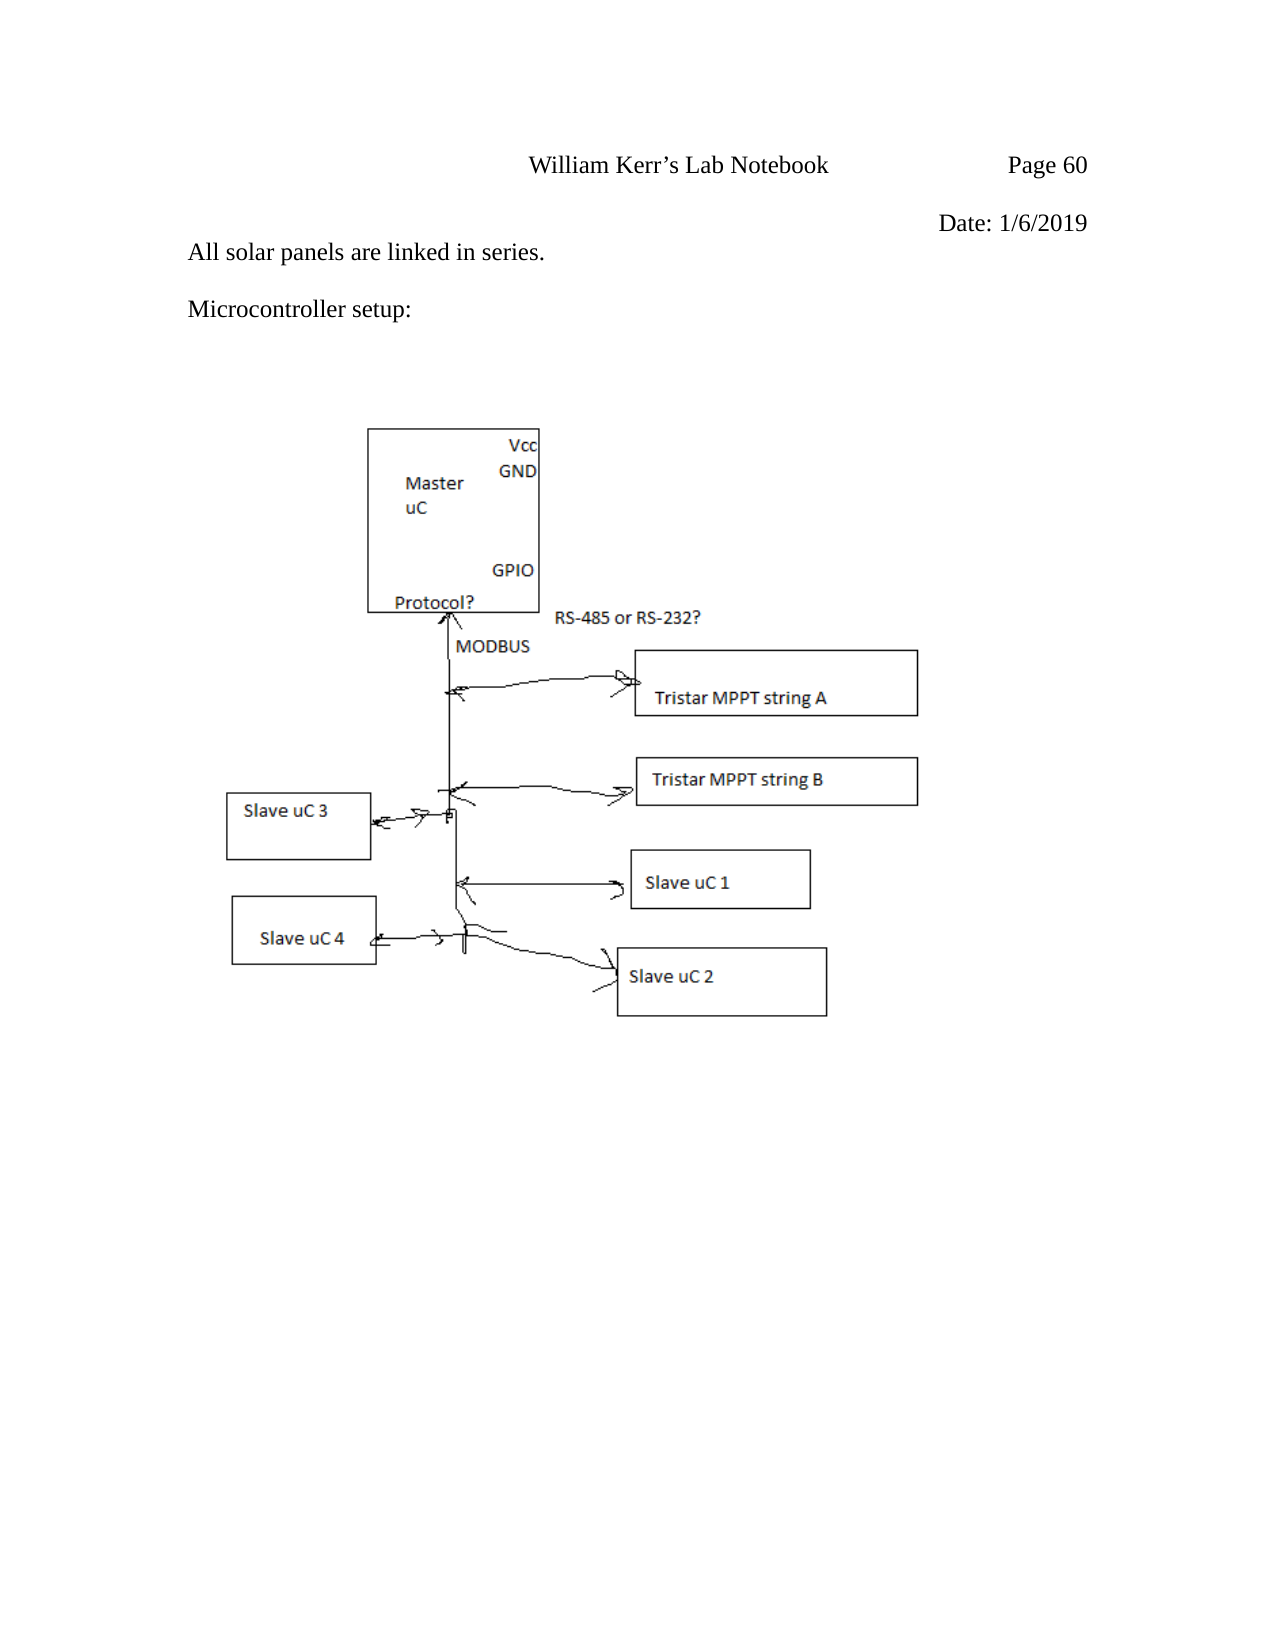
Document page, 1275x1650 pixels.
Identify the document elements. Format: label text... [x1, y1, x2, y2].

text Date: 1/6/2019 [187, 208, 1087, 237]
text All solar panels are linked in series. [187, 237, 1087, 266]
picture [187, 352, 1088, 1086]
text Microcontroller setup: [187, 294, 1087, 323]
